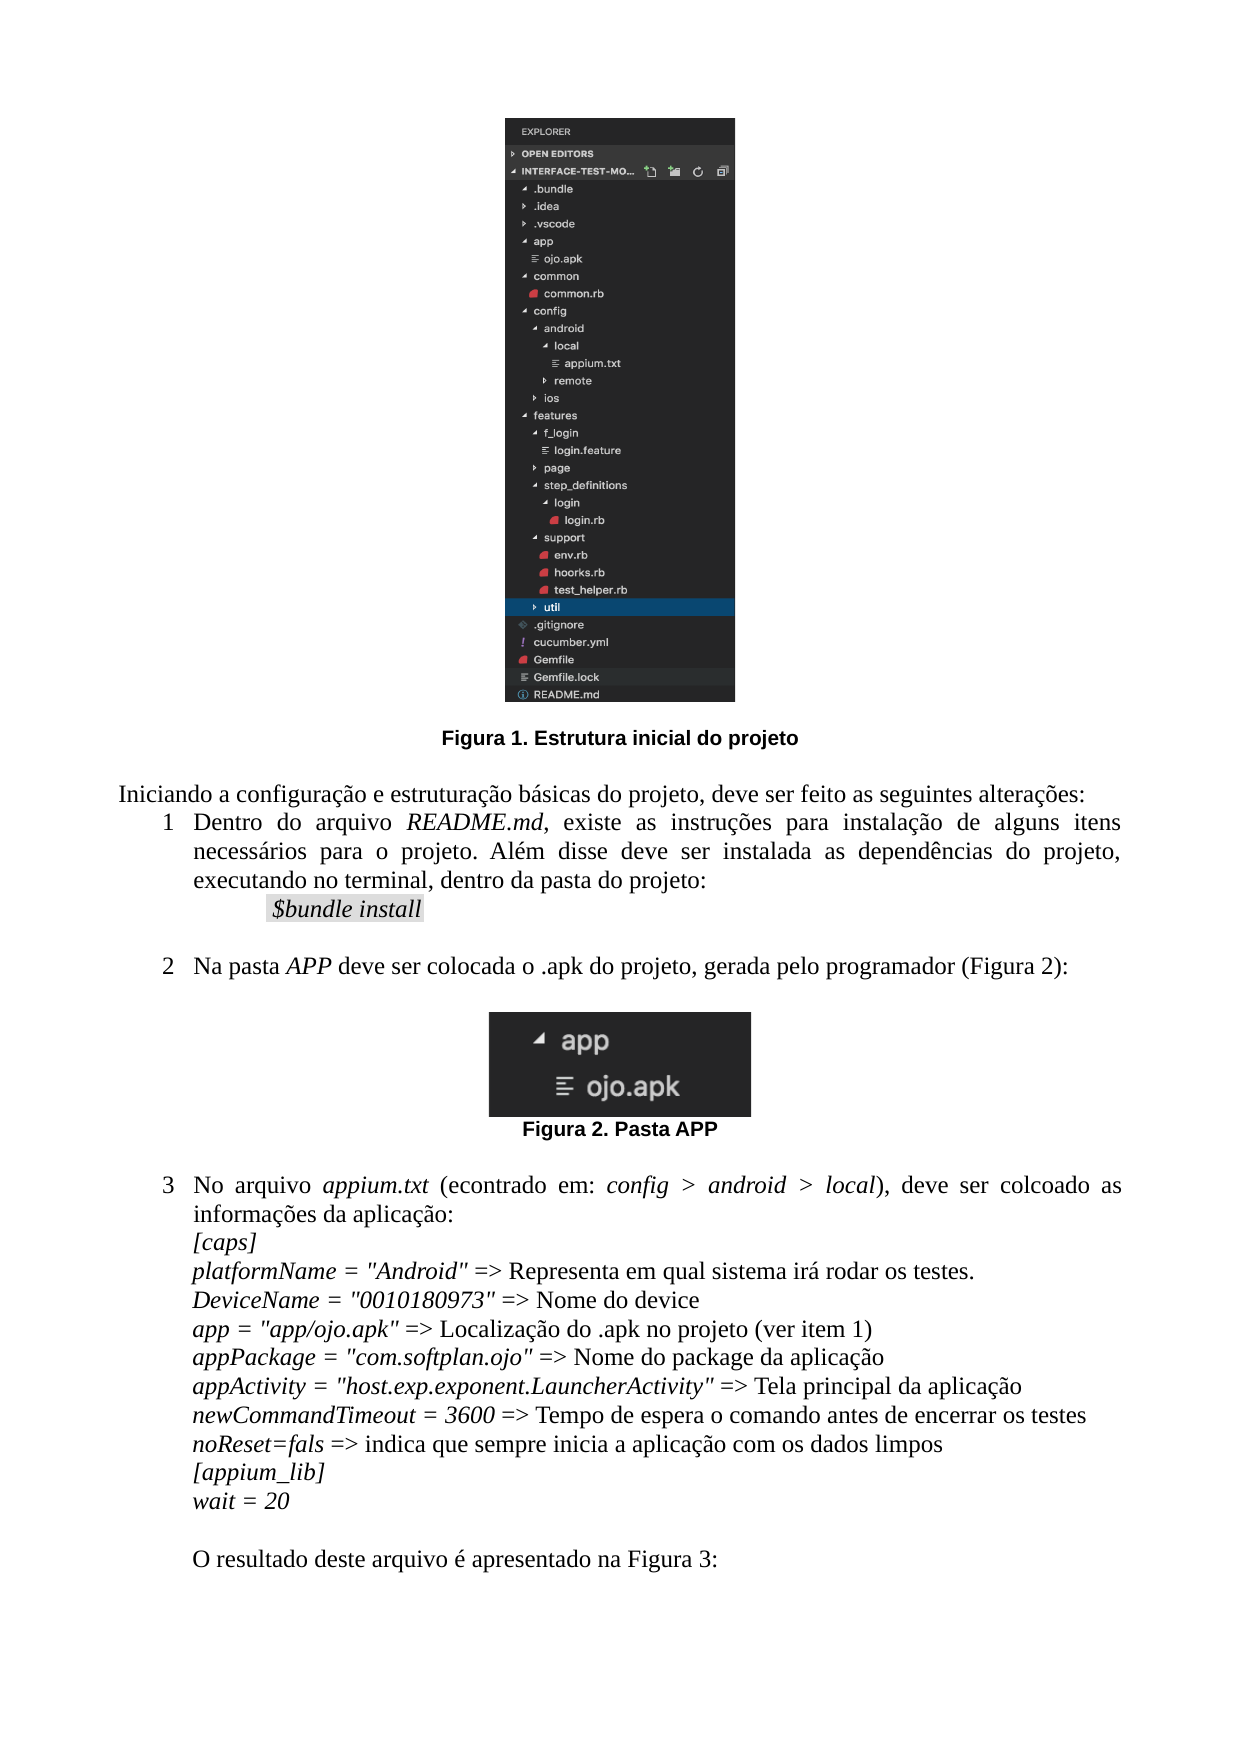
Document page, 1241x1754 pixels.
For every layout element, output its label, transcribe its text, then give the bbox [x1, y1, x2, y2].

text platformName = "Android" => Representa em qual sistema irá rodar os testes. [118, 1256, 1122, 1285]
text noReset=fals => indica que sempre inicia a aplicação com os dados limpos [118, 1429, 1122, 1457]
text Figura 2. Pasta APP [118, 1004, 1122, 1141]
text DeviceName = "0010180973" => Nome do device [118, 1285, 1122, 1314]
text app = "app/ojo.apk" => Localização do .apk no projeto (ver item 1) [118, 1314, 1122, 1342]
picture [488, 1012, 752, 1117]
text Iniciando a configuração e estruturação básicas do projeto, deve ser feito as seguintes alterações: [118, 779, 1122, 807]
list Na pasta APP deve ser colocada o .apk do projeto, gerada pelo programador (Figura 2): [156, 951, 1122, 980]
list Dentro do arquivo README.md, existe as instruções para instalação de alguns itens necessários para o projeto. Além disse deve ser instalada as dependências do projeto, executando no terminal, dentro da pasta do projeto: [156, 807, 1122, 894]
text newCommandTimeout = 3600 => Tempo de espera o comando antes de encerrar os testes [118, 1400, 1122, 1429]
text Figura 1. Estrutura inicial do projeto [118, 726, 1122, 750]
text [caps] [118, 1227, 1122, 1256]
text O resultado deste arquivo é apresentado na Figura 3: [118, 1544, 1122, 1572]
text appActivity = "host.exp.exponent.LauncherActivity" => Tela principal da aplicação [118, 1371, 1122, 1400]
picture [505, 118, 736, 702]
text appPackage = "com.softplan.ojo" => Nome do package da aplicação [118, 1342, 1122, 1371]
text wait = 20 [118, 1486, 1122, 1515]
text $bundle install [118, 894, 1122, 922]
text [appium_lib] [118, 1457, 1122, 1486]
list No arquivo appium.txt (econtrado em: config > android > local), deve ser colcoado as informações da aplicação: [156, 1170, 1122, 1227]
